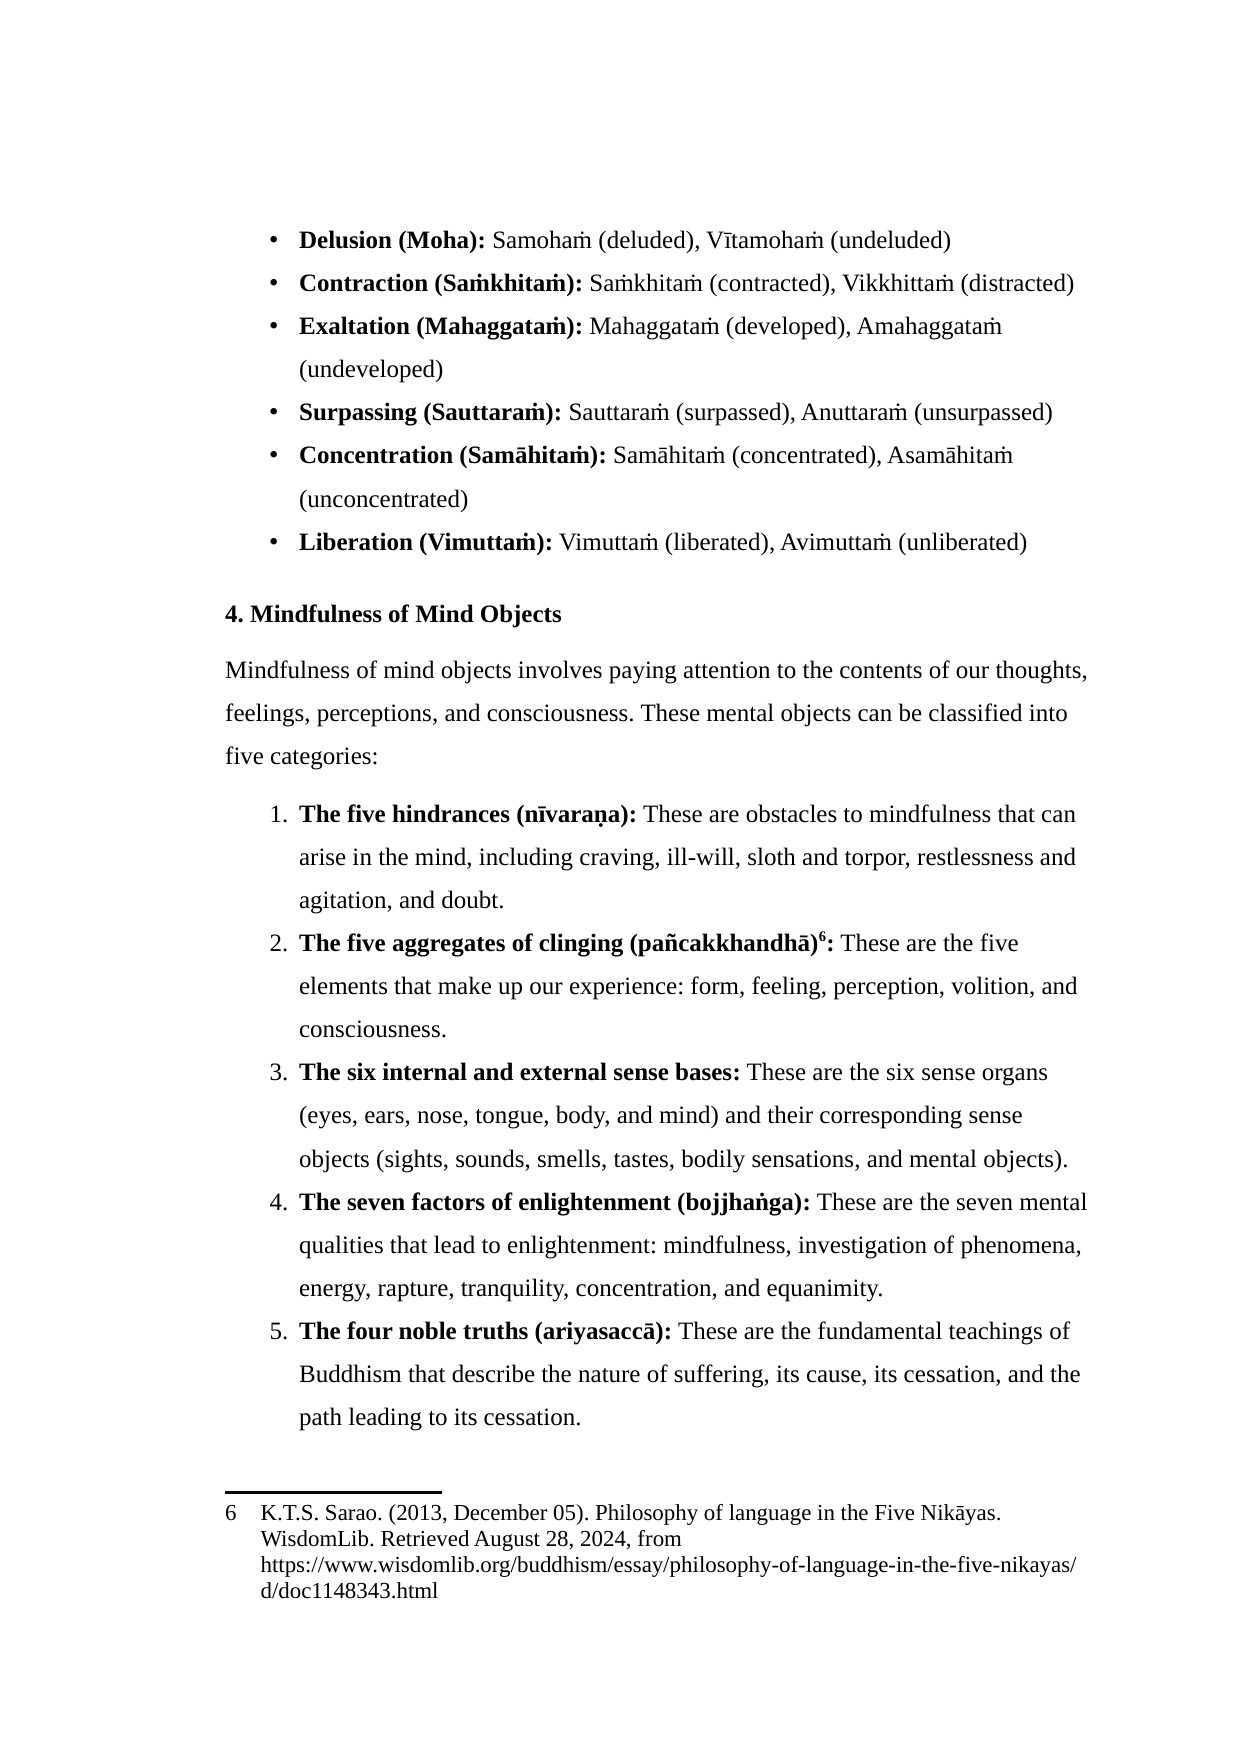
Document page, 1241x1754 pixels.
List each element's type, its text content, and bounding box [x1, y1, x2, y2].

list The four noble truths (ariyasaccā): These are the fundamental teachings of Buddhism that describe the nature of suffering, its cause, its cessation, and the path leading to its cessation. [269, 1316, 1090, 1431]
list Exaltation (Mahaggataṁ): Mahaggataṁ (developed), Amahaggataṁ (undeveloped) [269, 311, 1090, 383]
subtitle 4. Mindfulness of Mind Objects [225, 599, 1090, 628]
list Contraction (Saṁkhitaṁ): Saṁkhitaṁ (contracted), Vikkhittaṁ (distracted) [269, 268, 1090, 297]
list The seven factors of enlightenment (bojjhaṅga): These are the seven mental qualities that lead to enlightenment: mindfulness, investigation of phenomena, energy, rapture, tranquility, concentration, and equanimity. [269, 1187, 1090, 1302]
list Surpassing (Sauttaraṁ): Sauttaraṁ (surpassed), Anuttaraṁ (unsurpassed) [269, 397, 1090, 426]
list K.T.S. Sarao. (2013, December 05). Philosophy of language in the Five Nikāyas. WisdomLib. Retrieved August 28, 2024, from https://www.wisdomlib.org/buddhism/essay/philosophy-of-language-in-the-five-nikayas/d/doc1148343.html [225, 1498, 1090, 1604]
text Mindfulness of mind objects involves paying attention to the contents of our thoughts, feelings, perceptions, and consciousness. These mental objects can be classified into five categories: [225, 655, 1090, 770]
list The five aggregates of clinging (pañcakkhandhā): These are the five elements that make up our experience: form, feeling, perception, volition, and consciousness. [269, 928, 1090, 1043]
list Concentration (Samāhitaṁ): Samāhitaṁ (concentrated), Asamāhitaṁ (unconcentrated) [269, 441, 1090, 512]
list The six internal and external sense bases: These are the six sense organs (eyes, ears, nose, tongue, body, and mind) and their corresponding sense objects (sights, sounds, smells, tastes, bodily sensations, and mental objects). [269, 1057, 1090, 1172]
list Liberation (Vimuttaṁ): Vimuttaṁ (liberated), Avimuttaṁ (unliberated) [269, 527, 1090, 556]
list The five hindrances (nīvaraṇa): These are obstacles to mindfulness that can arise in the mind, including craving, ill-will, sloth and torpor, restlessness and agitation, and doubt. [269, 799, 1090, 914]
list Delusion (Moha): Samohaṁ (deluded), Vītamohaṁ (undeluded) [269, 225, 1090, 254]
